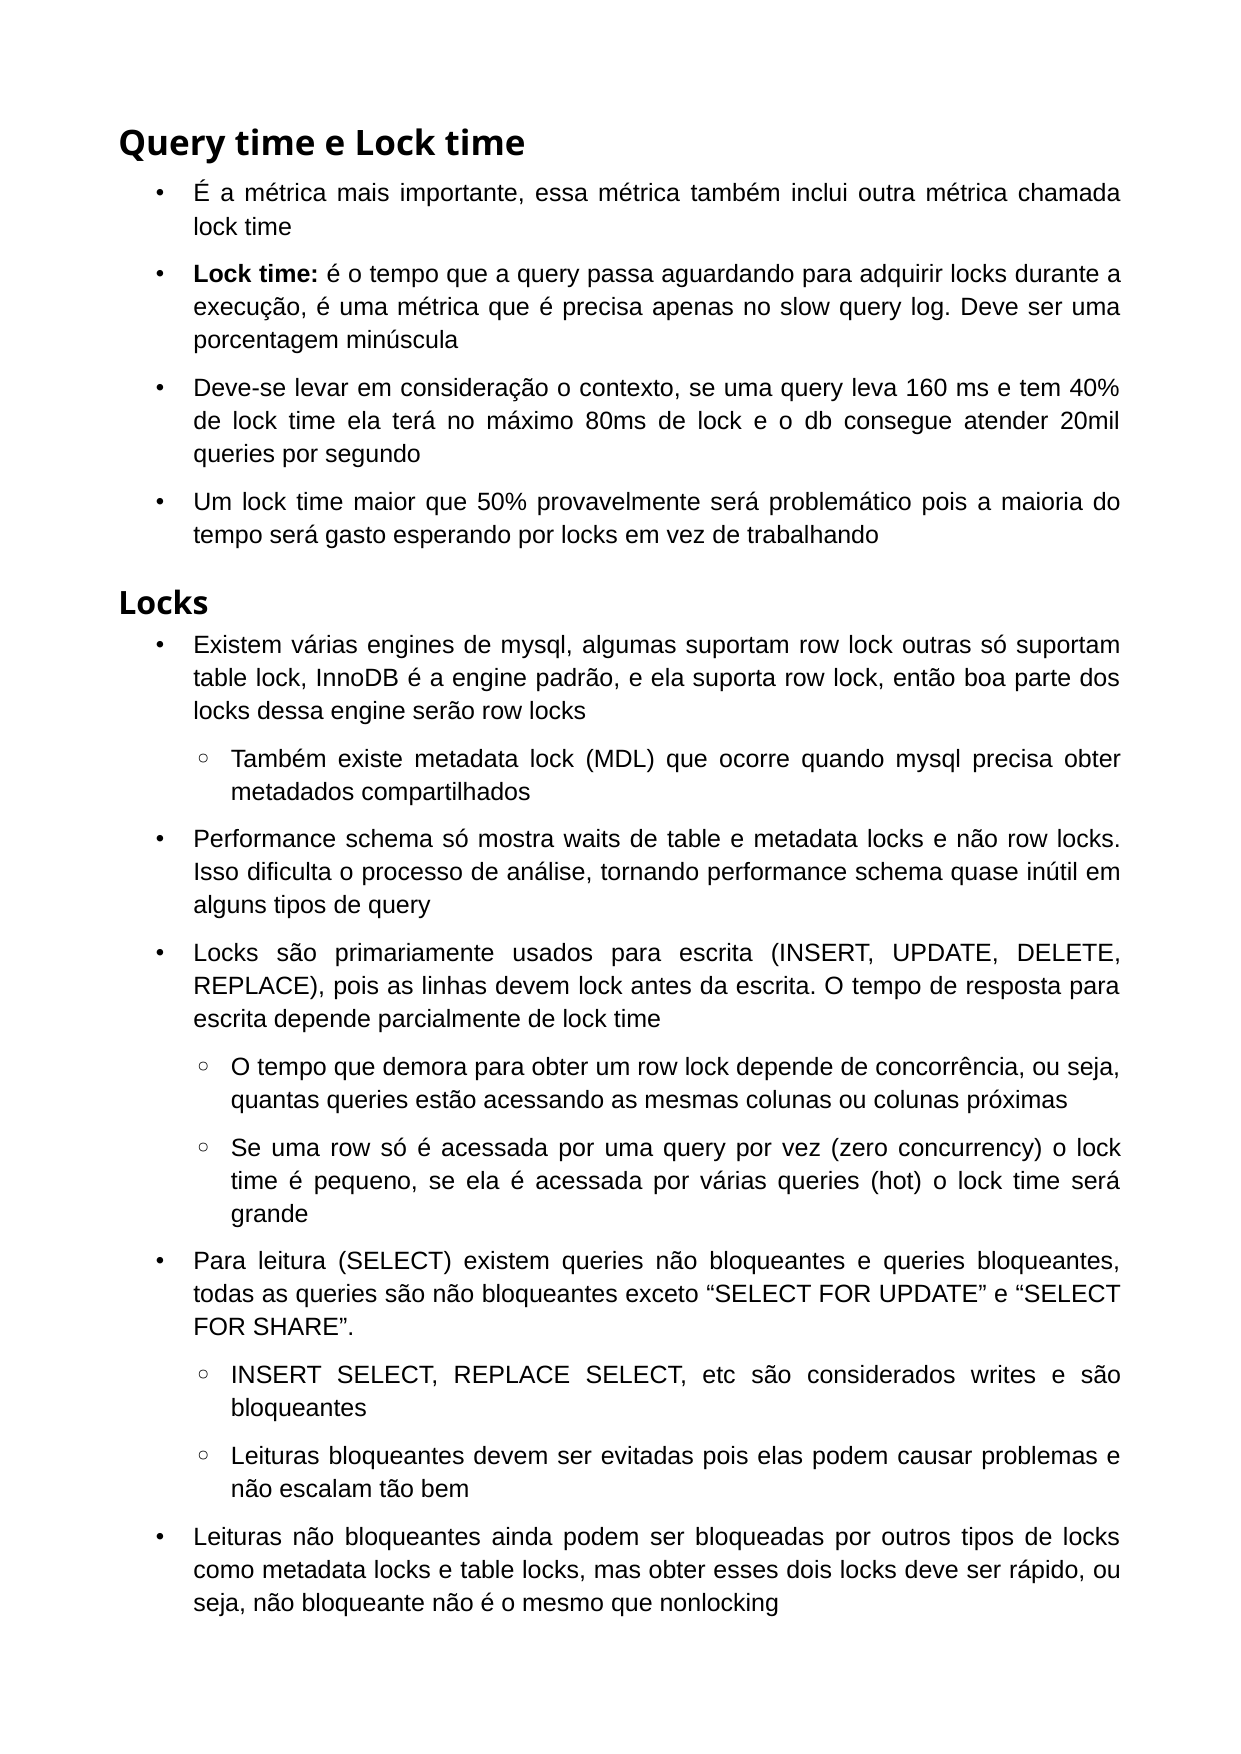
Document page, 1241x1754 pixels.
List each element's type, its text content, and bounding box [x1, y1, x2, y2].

list Para leitura (SELECT) existem queries não bloqueantes e queries bloqueantes, todas as queries são não bloqueantes exceto “SELECT FOR UPDATE” e “SELECT FOR SHARE”. [156, 1246, 1122, 1341]
subtitle Locks [118, 580, 1122, 623]
list Um lock time maior que 50% provavelmente será problemático pois a maioria do tempo será gasto esperando por locks em vez de trabalhando [156, 487, 1122, 548]
list Leituras não bloqueantes ainda podem ser bloqueadas por outros tipos de locks como metadata locks e table locks, mas obter esses dois locks deve ser rápido, ou seja, não bloqueante não é o mesmo que nonlocking [156, 1521, 1122, 1616]
list O tempo que demora para obter um row lock depende de concorrência, ou seja, quantas queries estão acessando as mesmas colunas ou colunas próximas [193, 1052, 1122, 1114]
list Também existe metadata lock (MDL) que ocorre quando mysql precisa obter metadados compartilhados [193, 743, 1122, 805]
list Locks são primariamente usados para escrita (INSERT, UPDATE, DELETE, REPLACE), pois as linhas devem lock antes da escrita. O tempo de resposta para escrita depende parcialmente de lock time [156, 938, 1122, 1033]
list Performance schema só mostra waits de table e metadata locks e não row locks. Isso dificulta o processo de análise, tornando performance schema quase inútil em alguns tipos de query [156, 824, 1122, 919]
list É a métrica mais importante, essa métrica também inclui outra métrica chamada lock time [156, 178, 1122, 240]
subtitle Query time e Lock time [118, 118, 1122, 166]
list Lock time: é o tempo que a query passa aguardando para adquirir locks durante a execução, é uma métrica que é precisa apenas no slow query log. Deve ser uma porcentagem minúscula [156, 259, 1122, 354]
list INSERT SELECT, REPLACE SELECT, etc são considerados writes e são bloqueantes [193, 1360, 1122, 1422]
list Se uma row só é acessada por uma query por vez (zero concurrency) o lock time é pequeno, se ela é acessada por várias queries (hot) o lock time será grande [193, 1132, 1122, 1227]
list Existem várias engines de mysql, algumas suportam row lock outras só suportam table lock, InnoDB é a engine padrão, e ela suporta row lock, então boa parte dos locks dessa engine serão row locks [156, 630, 1122, 725]
list Leituras bloqueantes devem ser evitadas pois elas podem causar problemas e não escalam tão bem [193, 1441, 1122, 1503]
list Deve-se levar em consideração o contexto, se uma query leva 160 ms e tem 40% de lock time ela terá no máximo 80ms de lock e o db consegue atender 20mil queries por segundo [156, 373, 1122, 468]
